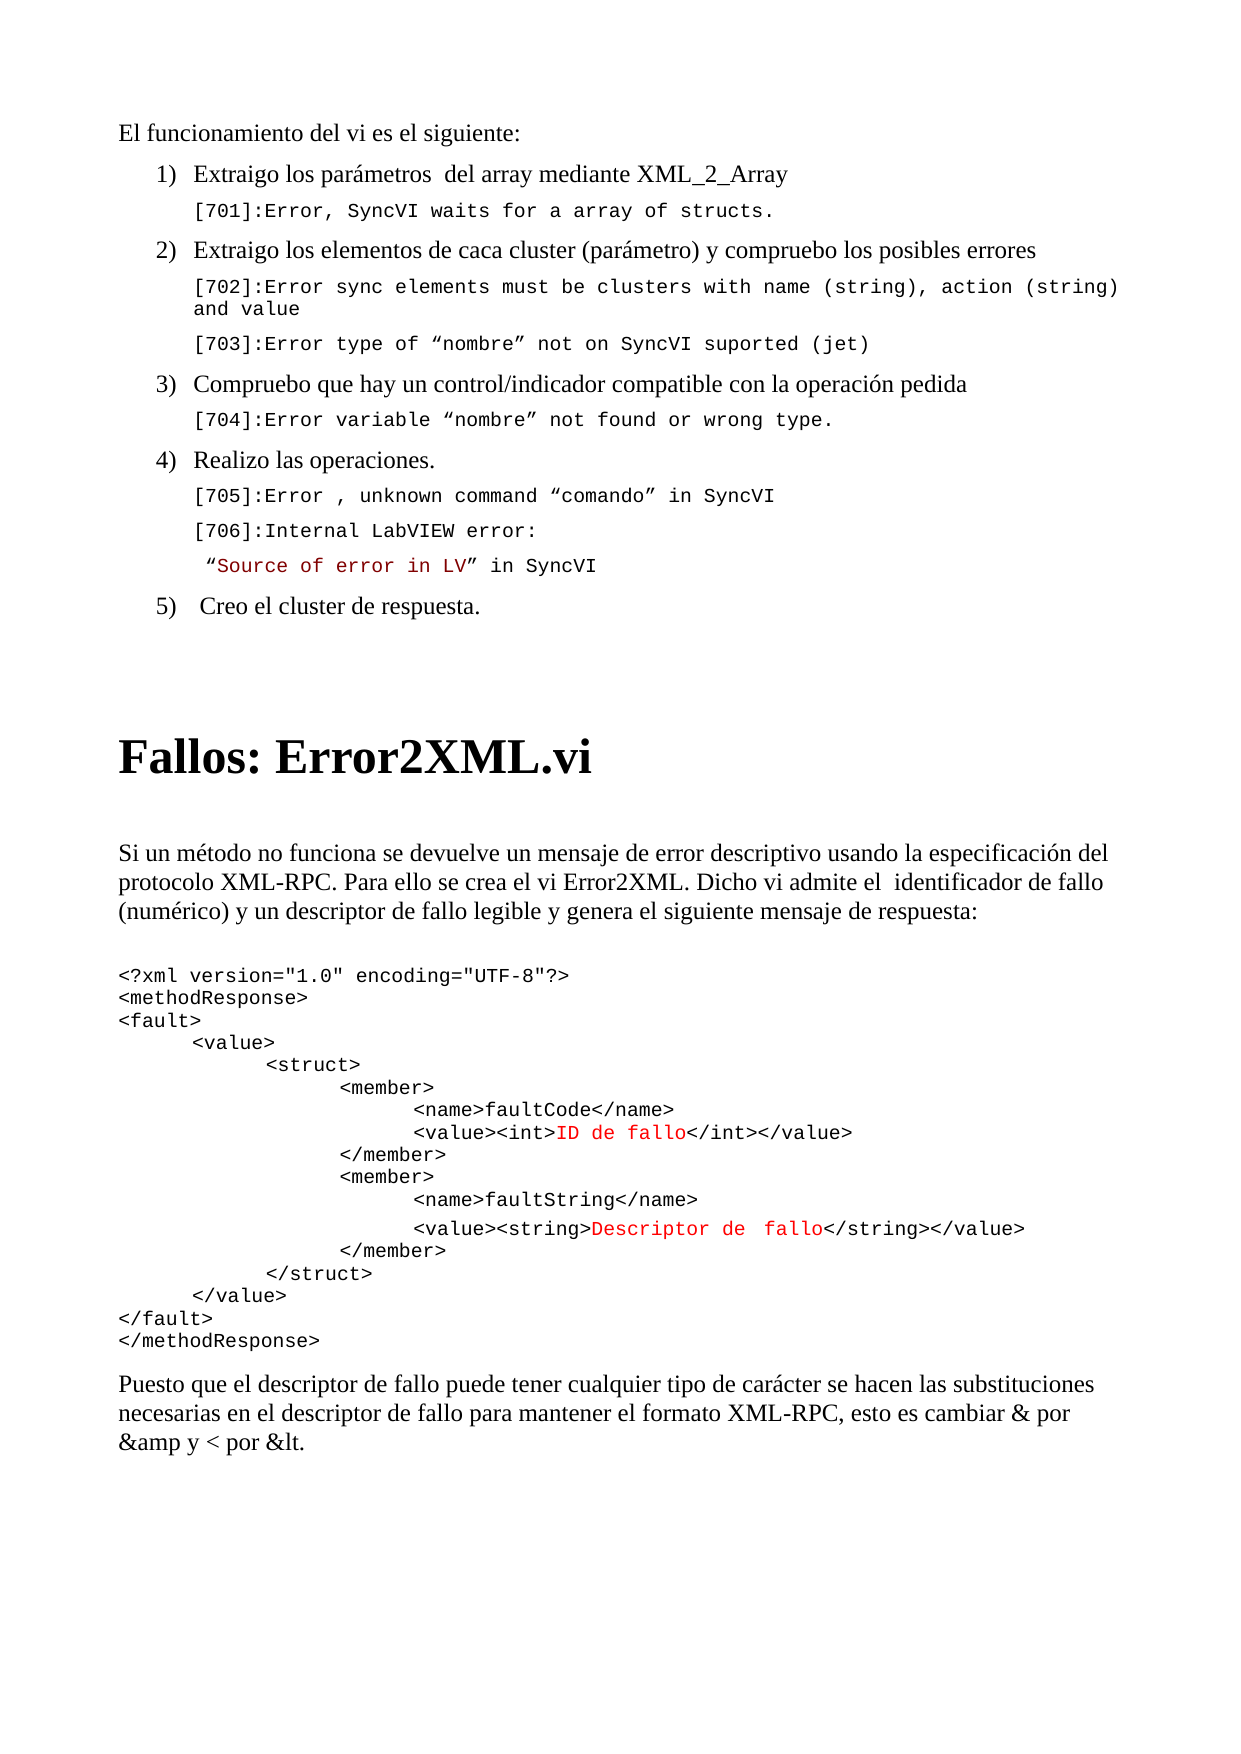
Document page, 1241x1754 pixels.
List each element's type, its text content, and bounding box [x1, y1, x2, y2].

text </value> [192, 1286, 1122, 1309]
text </fault> [118, 1309, 1122, 1331]
list [704]:Error variable “nombre” not found or wrong type. [156, 410, 1122, 433]
text <fault> [118, 1011, 1122, 1033]
list Creo el cluster de respuesta. [156, 591, 1122, 620]
list [702]:Error sync elements must be clusters with name (string), action (string) and value [156, 277, 1122, 322]
text <name>faultString</name> [413, 1190, 1122, 1212]
list Compruebo que hay un control/indicador compatible con la operación pedida [156, 369, 1122, 398]
subtitle Fallos: Error2XML.vi [118, 727, 1122, 784]
text Si un método no funciona se devuelve un mensaje de error descriptivo usando la especificación del protocolo XML-RPC. Para ello se crea el vi Error2XML. Dicho vi admite el identificador de fallo (numérico) y un descriptor de fallo legible y genera el siguiente mensaje de respuesta: [118, 838, 1122, 924]
text <name>faultCode</name> [413, 1100, 1122, 1123]
text <value><int>ID de fallo</int></value> [413, 1123, 1122, 1145]
list [706]:Internal LabVIEW error: [156, 521, 1122, 544]
list Extraigo los parámetros del array mediante XML_2_Array [156, 159, 1122, 188]
list Realizo las operaciones. [156, 445, 1122, 474]
text <?xml version="1.0" encoding="UTF-8"?> [118, 966, 1122, 988]
text <value> [192, 1033, 1122, 1055]
text El funcionamiento del vi es el siguiente: [118, 118, 1122, 147]
list [703]:Error type of “nombre” not on SyncVI suported (jet) [156, 334, 1122, 356]
list Extraigo los elementos de caca cluster (parámetro) y compruebo los posibles errores [156, 236, 1122, 264]
text <member> [339, 1078, 1122, 1100]
text </member> [339, 1241, 1122, 1264]
text <value><string>Descriptor de fallo</string></value> [413, 1212, 1122, 1241]
list “Source of error in LV” in SyncVI [156, 556, 1122, 578]
text <member> [339, 1167, 1122, 1190]
text </struct> [266, 1264, 1122, 1286]
text Puesto que el descriptor de fallo puede tener cualquier tipo de carácter se hacen las substituciones necesarias en el descriptor de fallo para mantener el formato XML-RPC, esto es cambiar & por &amp y < por &lt. [118, 1369, 1122, 1456]
list [705]:Error , unknown command “comando” in SyncVI [156, 486, 1122, 509]
list [701]:Error, SyncVI waits for a array of structs. [156, 201, 1122, 223]
text <struct> [266, 1055, 1122, 1078]
text </member> [339, 1145, 1122, 1167]
text <methodResponse> [118, 988, 1122, 1011]
text </methodResponse> [118, 1331, 1122, 1353]
